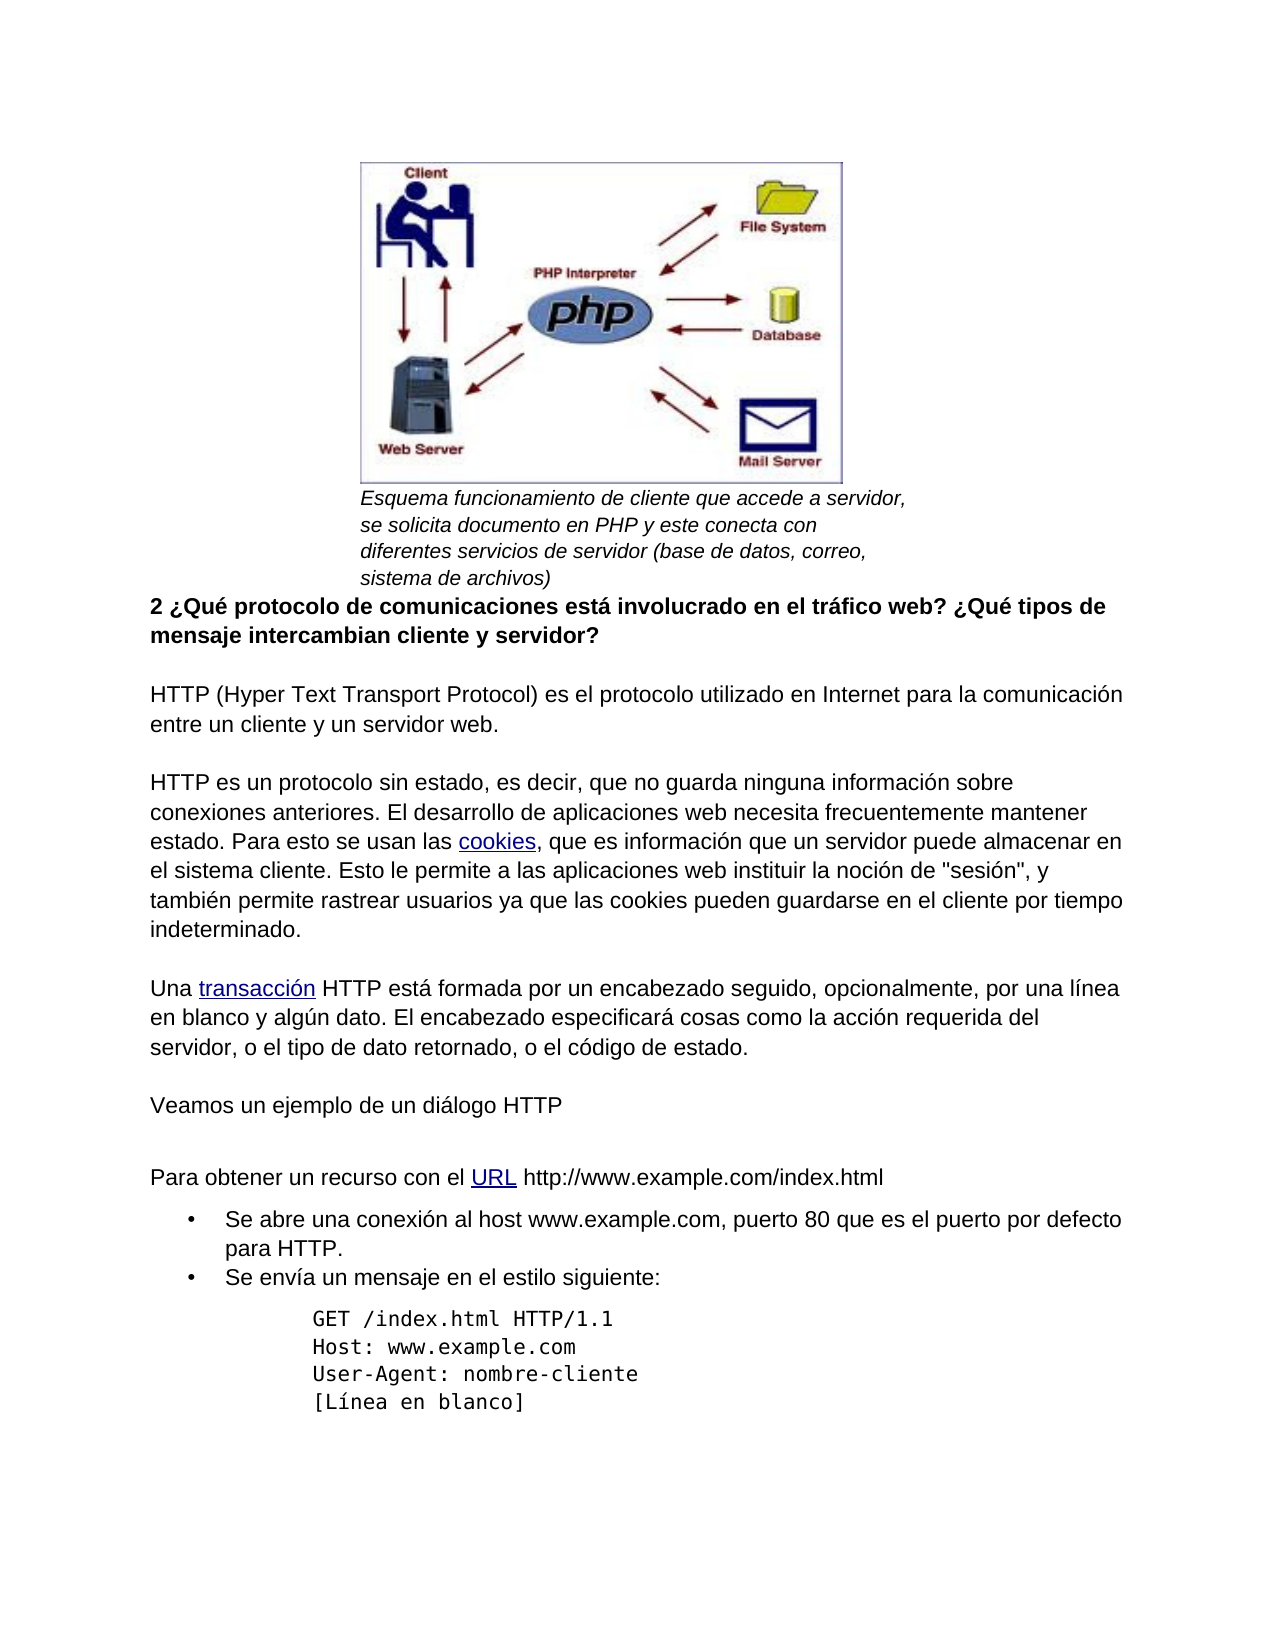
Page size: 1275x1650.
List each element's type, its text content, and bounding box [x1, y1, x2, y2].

list Se abre una conexión al host www.example.com, puerto 80 que es el puerto por defecto para HTTP. [187, 1206, 1125, 1261]
text Esquema funcionamiento de cliente que accede a servidor, se solicita documento en PHP y este conecta con diferentes servicios de servidor (base de datos, correo, sistema de archivos) [360, 162, 915, 590]
text Una transacción HTTP está formada por un encabezado seguido, opcionalmente, por una línea en blanco y algún dato. El encabezado especificará cosas como la acción requerida del servidor, o el tipo de dato retornado, o el código de estado. [150, 976, 1125, 1060]
text HTTP (Hyper Text Transport Protocol) es el protocolo utilizado en Internet para la comunicación entre un cliente y un servidor web. [150, 682, 1125, 737]
text GET /index.html HTTP/1.1 [300, 1307, 1125, 1331]
text 2 ¿Qué protocolo de comunicaciones está involucrado en el tráfico web? ¿Qué tipos de mensaje intercambian cliente y servidor? [150, 150, 1125, 649]
text User-Agent: nombre-cliente [300, 1362, 1125, 1387]
list Se envía un mensaje en el estilo siguiente: [187, 1265, 1125, 1291]
text Veamos un ejemplo de un diálogo HTTP [150, 1093, 1125, 1119]
picture [360, 162, 843, 484]
text [Línea en blanco] [300, 1390, 1125, 1414]
text HTTP es un protocolo sin estado, es decir, que no guarda ninguna información sobre conexiones anteriores. El desarrollo de aplicaciones web necesita frecuentemente mantener estado. Para esto se usan las cookies, que es información que un servidor puede almacenar en el sistema cliente. Esto le permite a las aplicaciones web instituir la noción de "sesión", y también permite rastrear usuarios ya que las cookies pueden guardarse en el cliente por tiempo indeterminado. [150, 770, 1125, 942]
text Host: www.example.com [300, 1335, 1125, 1359]
text Para obtener un recurso con el URL http://www.example.com/index.html [150, 1164, 1125, 1190]
